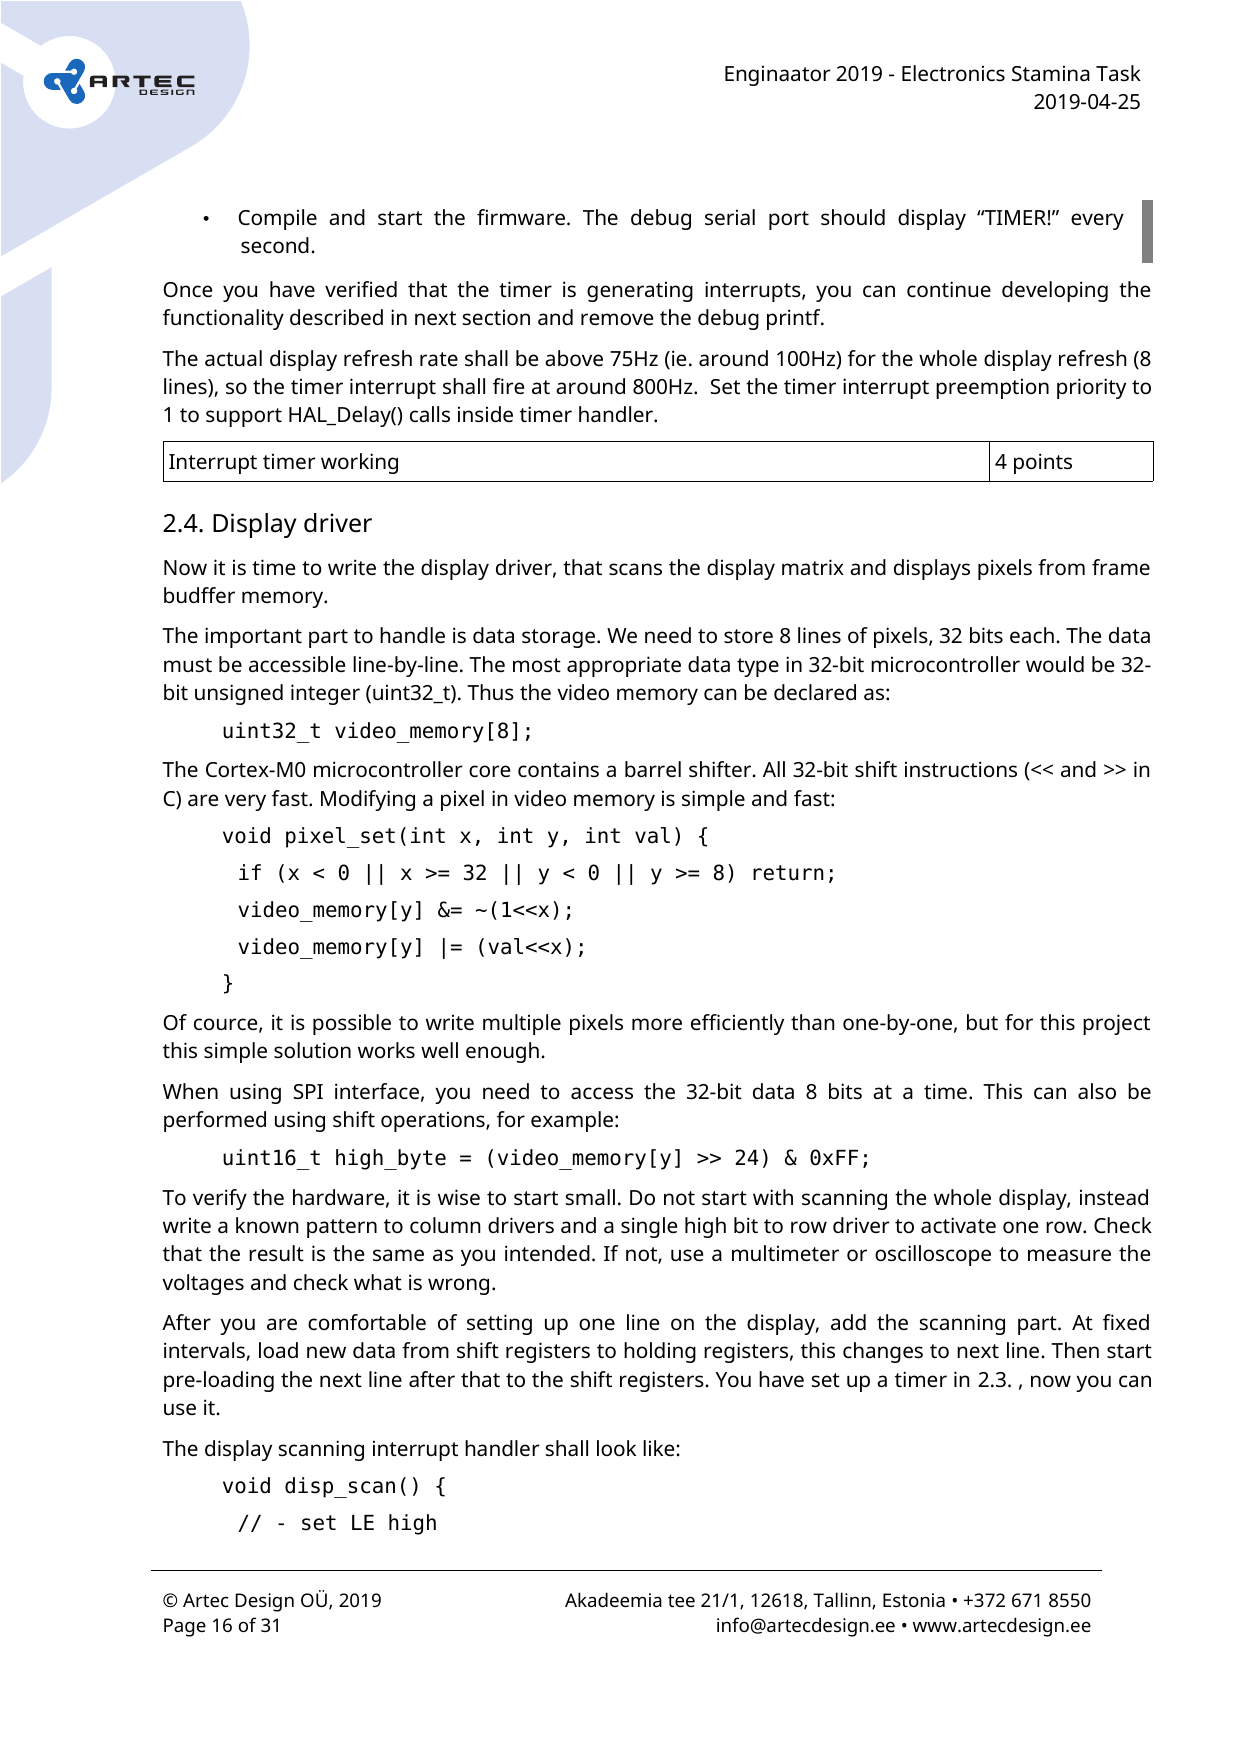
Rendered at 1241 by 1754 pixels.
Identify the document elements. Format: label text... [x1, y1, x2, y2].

text The actual display refresh rate shall be above 75Hz (ie. around 100Hz) for the whole display refresh (8 lines), so the timer interrupt shall fire at around 800Hz. Set the timer interrupt preemption priority to 1 to support HAL_Delay() calls inside timer handler. [162, 344, 1153, 429]
text void pixel_set(int x, int y, int val) { [222, 824, 1153, 849]
text After you are comfortable of setting up one line on the display, add the scanning part. At fixed intervals, load new data from shift registers to holding registers, this changes to next line. Then start pre-loading the next line after that to the shift registers. You have set up a timer in 2.3, now you can use it. [162, 1308, 1153, 1421]
text void disp_scan() { [222, 1474, 1153, 1499]
text Of cource, it is possible to write multiple pixels more efficiently than one-by-one, but for this project this simple solution works well enough. [162, 1008, 1153, 1065]
text uint32_t video_memory[8]; [222, 719, 1153, 743]
text Now it is time to write the display driver, that scans the display matrix and displays pixels from frame budffer memory. [162, 553, 1153, 609]
text The Cortex-M0 microcontroller core contains a barrel shifter. All 32-bit shift instructions (<< and >> in C) are very fast. Modifying a pixel in video memory is simple and fast: [162, 756, 1153, 812]
text uint16_t high_byte = (video_memory[y] >> 24) & 0xFF; [222, 1146, 1153, 1171]
text Once you have verified that the timer is generating interrupts, you can continue developing the functionality described in next section and remove the debug printf. [162, 275, 1153, 332]
text video_memory[y] &= ~(1<<x); [222, 898, 1153, 922]
list Compile and start the firmware. The debug serial port should display “TIMER!” every second. [200, 200, 1142, 263]
text The important part to handle is data storage. We need to store 8 lines of pixels, 32 bits each. The data must be accessible line-by-line. The most appropriate data type in 32-bit microcontroller would be 32-bit unsigned integer (uint32_t). Thus the video memory can be declared as: [162, 622, 1153, 706]
text video_memory[y] |= (val<<x); [222, 935, 1153, 959]
text if (x < 0 || x >= 32 || y < 0 || y >= 8) return; [222, 861, 1153, 886]
table_header 4 points [990, 442, 1153, 481]
text When using SPI interface, you need to access the 32-bit data 8 bits at a time. This can also be performed using shift operations, for example: [162, 1077, 1153, 1134]
text // - set LE high [222, 1511, 1153, 1536]
text } [222, 972, 1153, 996]
text The display scanning interrupt handler shall look like: [162, 1434, 1153, 1462]
text To verify the hardware, it is wise to start small. Do not start with scanning the whole display, instead write a known pattern to column drivers and a single high bit to row driver to activate one row. Check that the result is the same as you intended. If not, use a multimeter or oscilloscope to measure the voltages and check what is wrong. [162, 1183, 1153, 1296]
table_header Interrupt timer working [164, 442, 989, 481]
subtitle Display driver [162, 506, 1153, 540]
